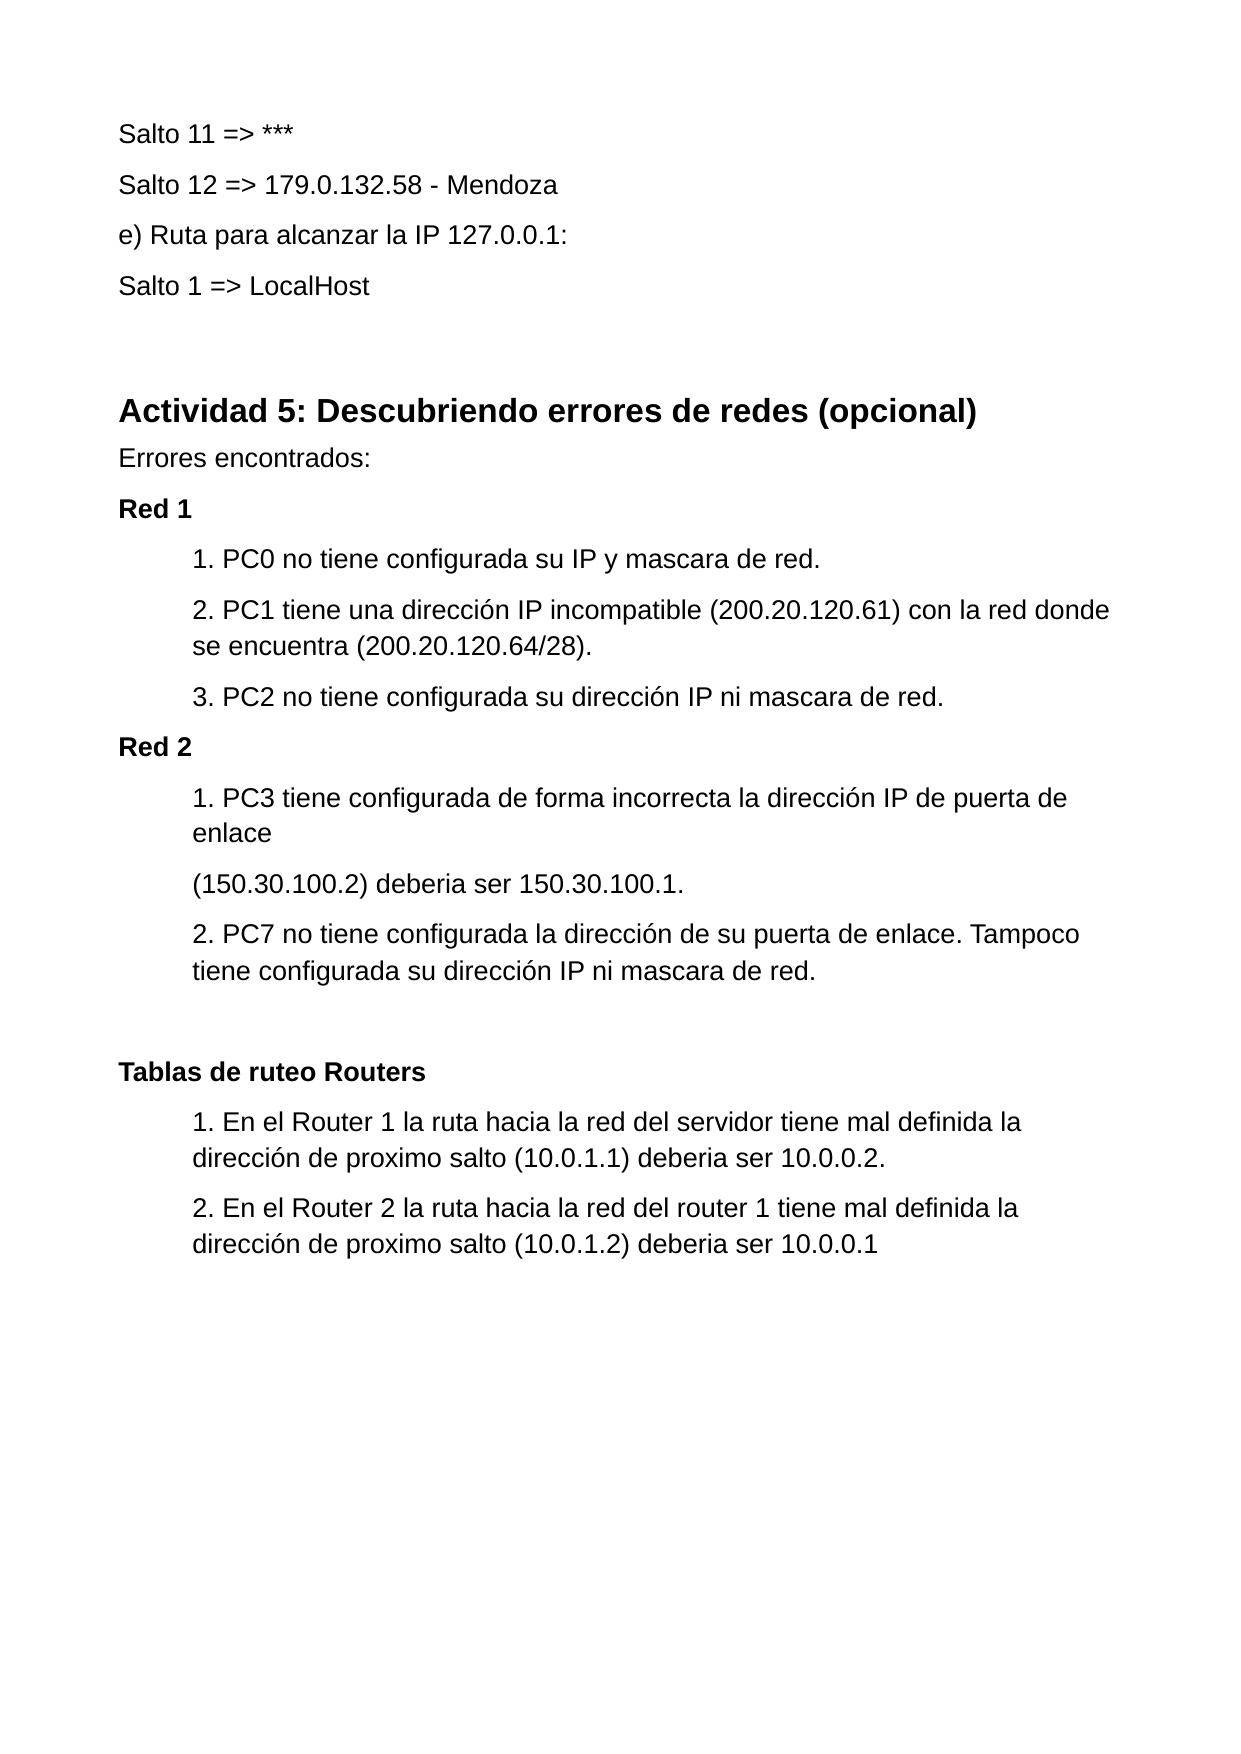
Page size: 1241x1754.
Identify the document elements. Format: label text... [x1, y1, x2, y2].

text Red 2 [118, 731, 1122, 762]
text Salto 11 => *** [118, 118, 1122, 149]
text e) Ruta para alcanzar la IP 127.0.0.1: [118, 219, 1122, 250]
text Tablas de ruteo Routers [118, 1056, 1122, 1087]
text 1. En el Router 1 la ruta hacia la red del servidor tiene mal definida la dirección de proximo salto (10.0.1.1) deberia ser 10.0.0.2. [118, 1106, 1122, 1173]
text Salto 12 => 179.0.132.58 - Mendoza [118, 169, 1122, 200]
text 2. PC1 tiene una dirección IP incompatible (200.20.120.61) con la red donde se encuentra (200.20.120.64/28). [118, 594, 1122, 661]
text 2. En el Router 2 la ruta hacia la red del router 1 tiene mal definida la dirección de proximo salto (10.0.1.2) deberia ser 10.0.0.1 [118, 1192, 1122, 1260]
text 1. PC0 no tiene configurada su IP y mascara de red. [118, 543, 1122, 575]
subtitle Actividad 5: Descubriendo errores de redes (opcional) [118, 392, 1122, 430]
text Salto 1 => LocalHost [118, 270, 1122, 301]
text Red 1 [118, 493, 1122, 524]
text 1. PC3 tiene configurada de forma incorrecta la dirección IP de puerta de enlace [118, 782, 1122, 849]
text (150.30.100.2) deberia ser 150.30.100.1. [118, 868, 1122, 899]
text Errores encontrados: [118, 442, 1122, 474]
text 3. PC2 no tiene configurada su dirección IP ni mascara de red. [118, 681, 1122, 712]
text 2. PC7 no tiene configurada la dirección de su puerta de enlace. Tampoco tiene configurada su dirección IP ni mascara de red. [118, 918, 1122, 986]
